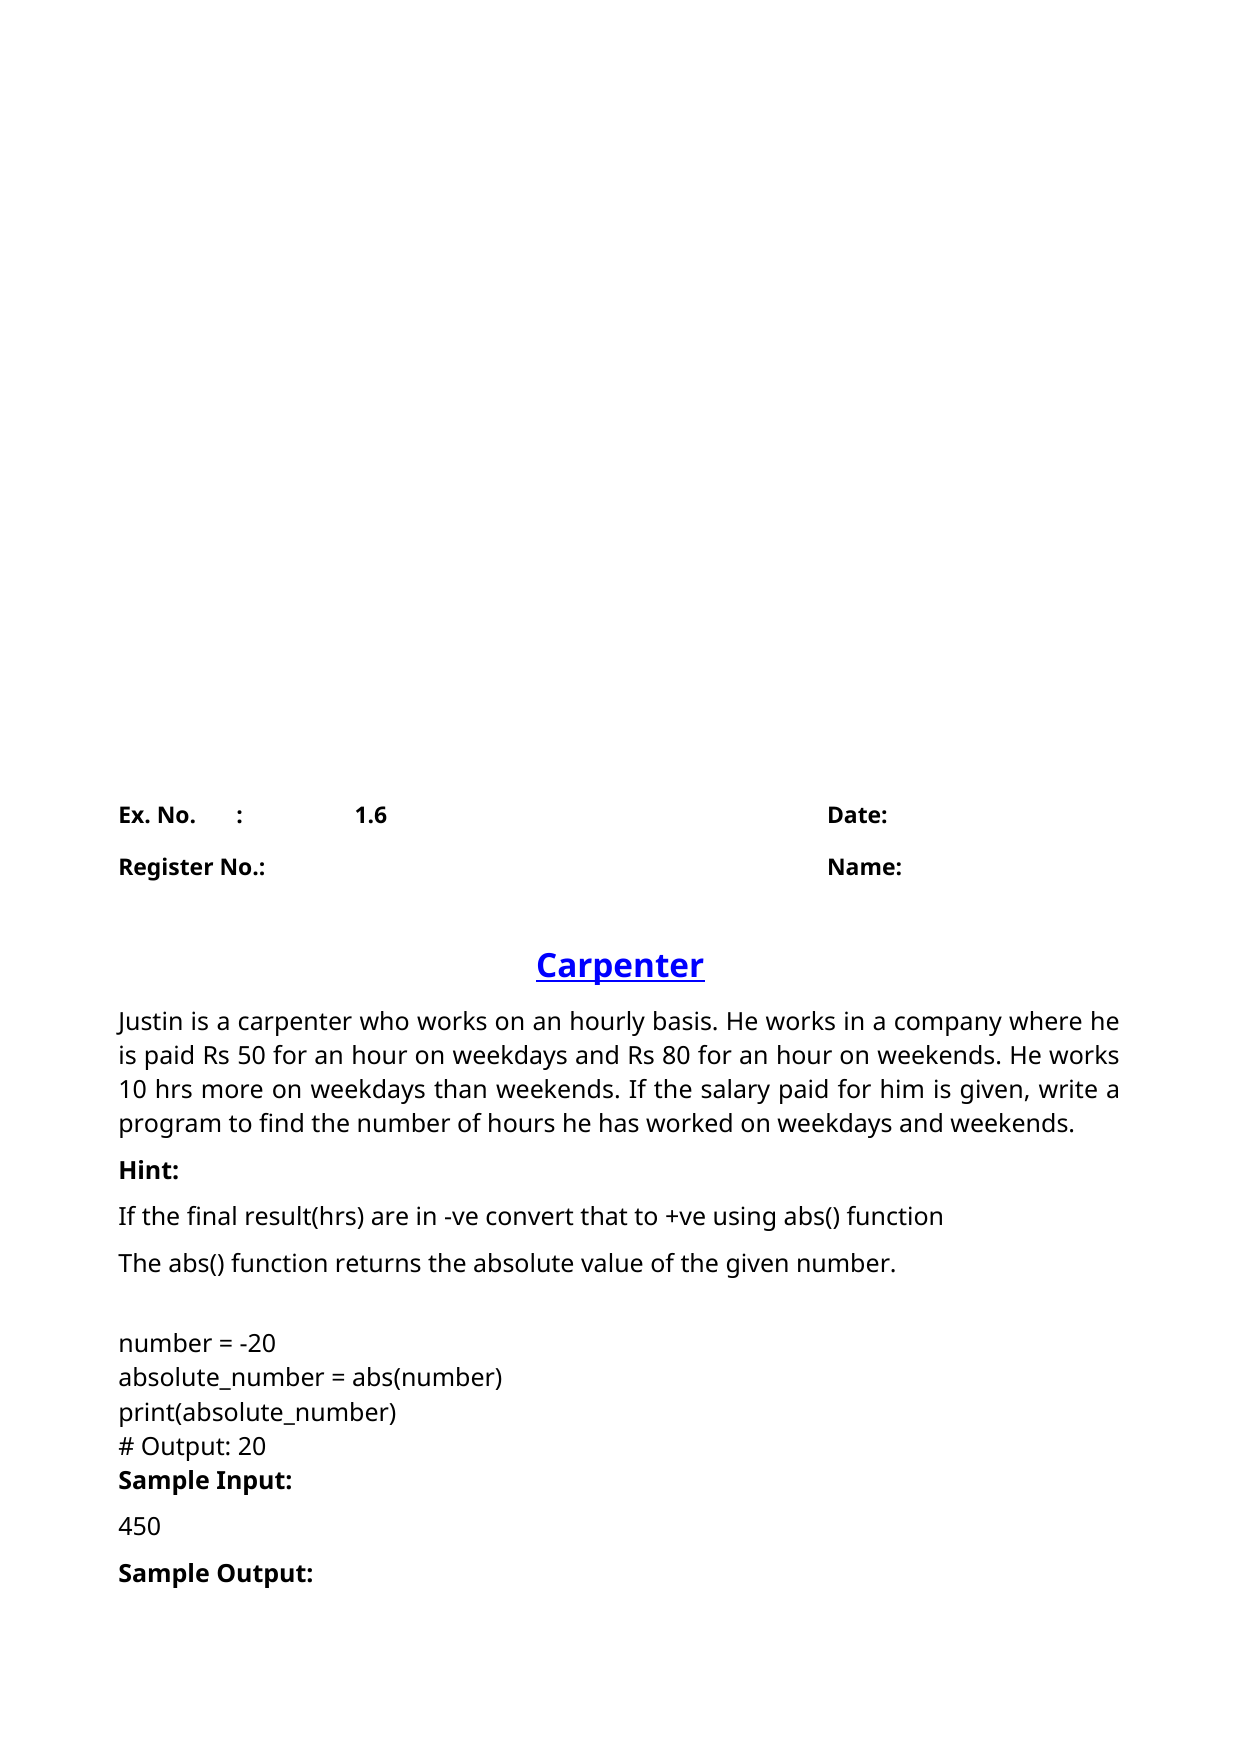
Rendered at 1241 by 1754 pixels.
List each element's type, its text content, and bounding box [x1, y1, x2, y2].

text If the final result(hrs) are in -ve convert that to +ve using abs() function [118, 1199, 1122, 1233]
text absolute_number = abs(number) [118, 1360, 1122, 1394]
text Hint: [118, 1152, 1122, 1186]
text Carpenter [118, 941, 1122, 987]
text Sample Output: [118, 1555, 1122, 1589]
text Register No.: Name: [118, 851, 1122, 882]
text The abs() function returns the absolute value of the given number. [118, 1245, 1122, 1313]
text Ex. No. : 1.6 Date: [118, 799, 1122, 830]
text Sample Input: [118, 1462, 1122, 1496]
text 450 [118, 1509, 1122, 1543]
text # Output: 20 [118, 1428, 1122, 1462]
text Justin is a carpenter who works on an hourly basis. He works in a company where he is paid Rs 50 for an hour on weekdays and Rs 80 for an hour on weekends. He works 10 hrs more on weekdays than weekends. If the salary paid for him is given, write a program to find the number of hours he has worked on weekdays and weekends. [118, 1003, 1122, 1140]
text print(absolute_number) [118, 1394, 1122, 1428]
text number = -20 [118, 1326, 1122, 1360]
